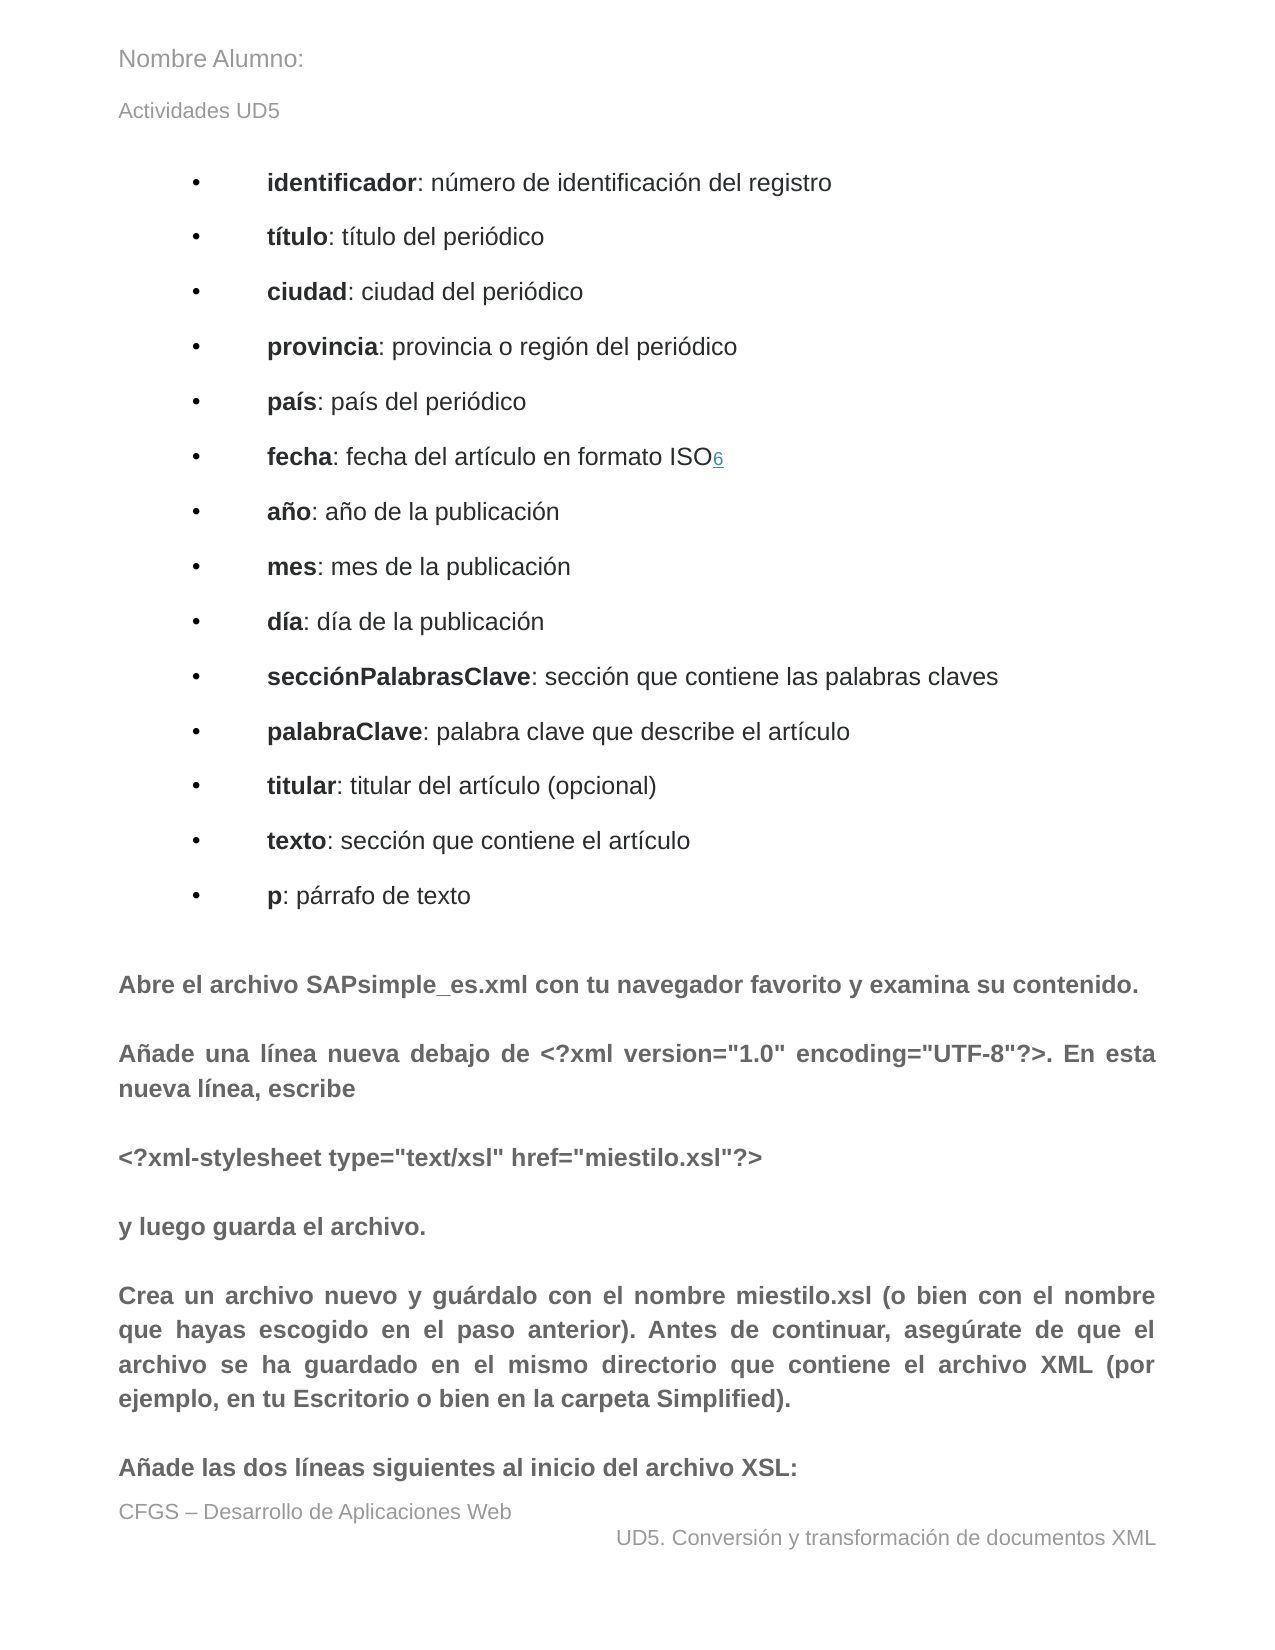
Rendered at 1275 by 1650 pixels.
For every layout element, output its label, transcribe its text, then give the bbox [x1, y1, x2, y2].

list ciudad: ciudad del periódico [192, 277, 1157, 306]
list p: párrafo de texto [192, 881, 1157, 910]
list texto: sección que contiene el artículo [192, 826, 1157, 855]
subtitle y luego guarda el archivo. [118, 1212, 1157, 1241]
subtitle Crea un archivo nuevo y guárdalo con el nombre miestilo.xsl (o bien con el nombre que hayas escogido en el paso anterior). Antes de continuar, asegúrate de que el archivo se ha guardado en el mismo directorio que contiene el archivo XML (por ejemplo, en tu Escritorio o bien en la carpeta Simplified). [118, 1281, 1157, 1413]
subtitle Añade las dos líneas siguientes al inicio del archivo XSL: [118, 1453, 1157, 1482]
subtitle <?xml-stylesheet type="text/xsl" href="miestilo.xsl"?> [118, 1143, 1157, 1172]
list mes: mes de la publicación [192, 552, 1157, 581]
list fecha: fecha del artículo en formato ISO6 [192, 442, 1157, 471]
subtitle Abre el archivo SAPsimple_es.xml con tu navegador favorito y examina su contenido. [118, 971, 1157, 999]
list palabraClave: palabra clave que describe el artículo [192, 716, 1157, 745]
list país: país del periódico [192, 387, 1157, 416]
list título: título del periódico [192, 222, 1157, 251]
list titular: titular del artículo (opcional) [192, 771, 1157, 800]
subtitle Añade una línea nueva debajo de <?xml version="1.0" encoding="UTF-8"?>. En esta nueva línea, escribe [118, 1039, 1157, 1103]
list provincia: provincia o región del periódico [192, 332, 1157, 361]
list año: año de la publicación [192, 497, 1157, 526]
list secciónPalabrasClave: sección que contiene las palabras claves [192, 662, 1157, 690]
list día: día de la publicación [192, 607, 1157, 636]
list identificador: número de identificación del registro [192, 167, 1157, 196]
